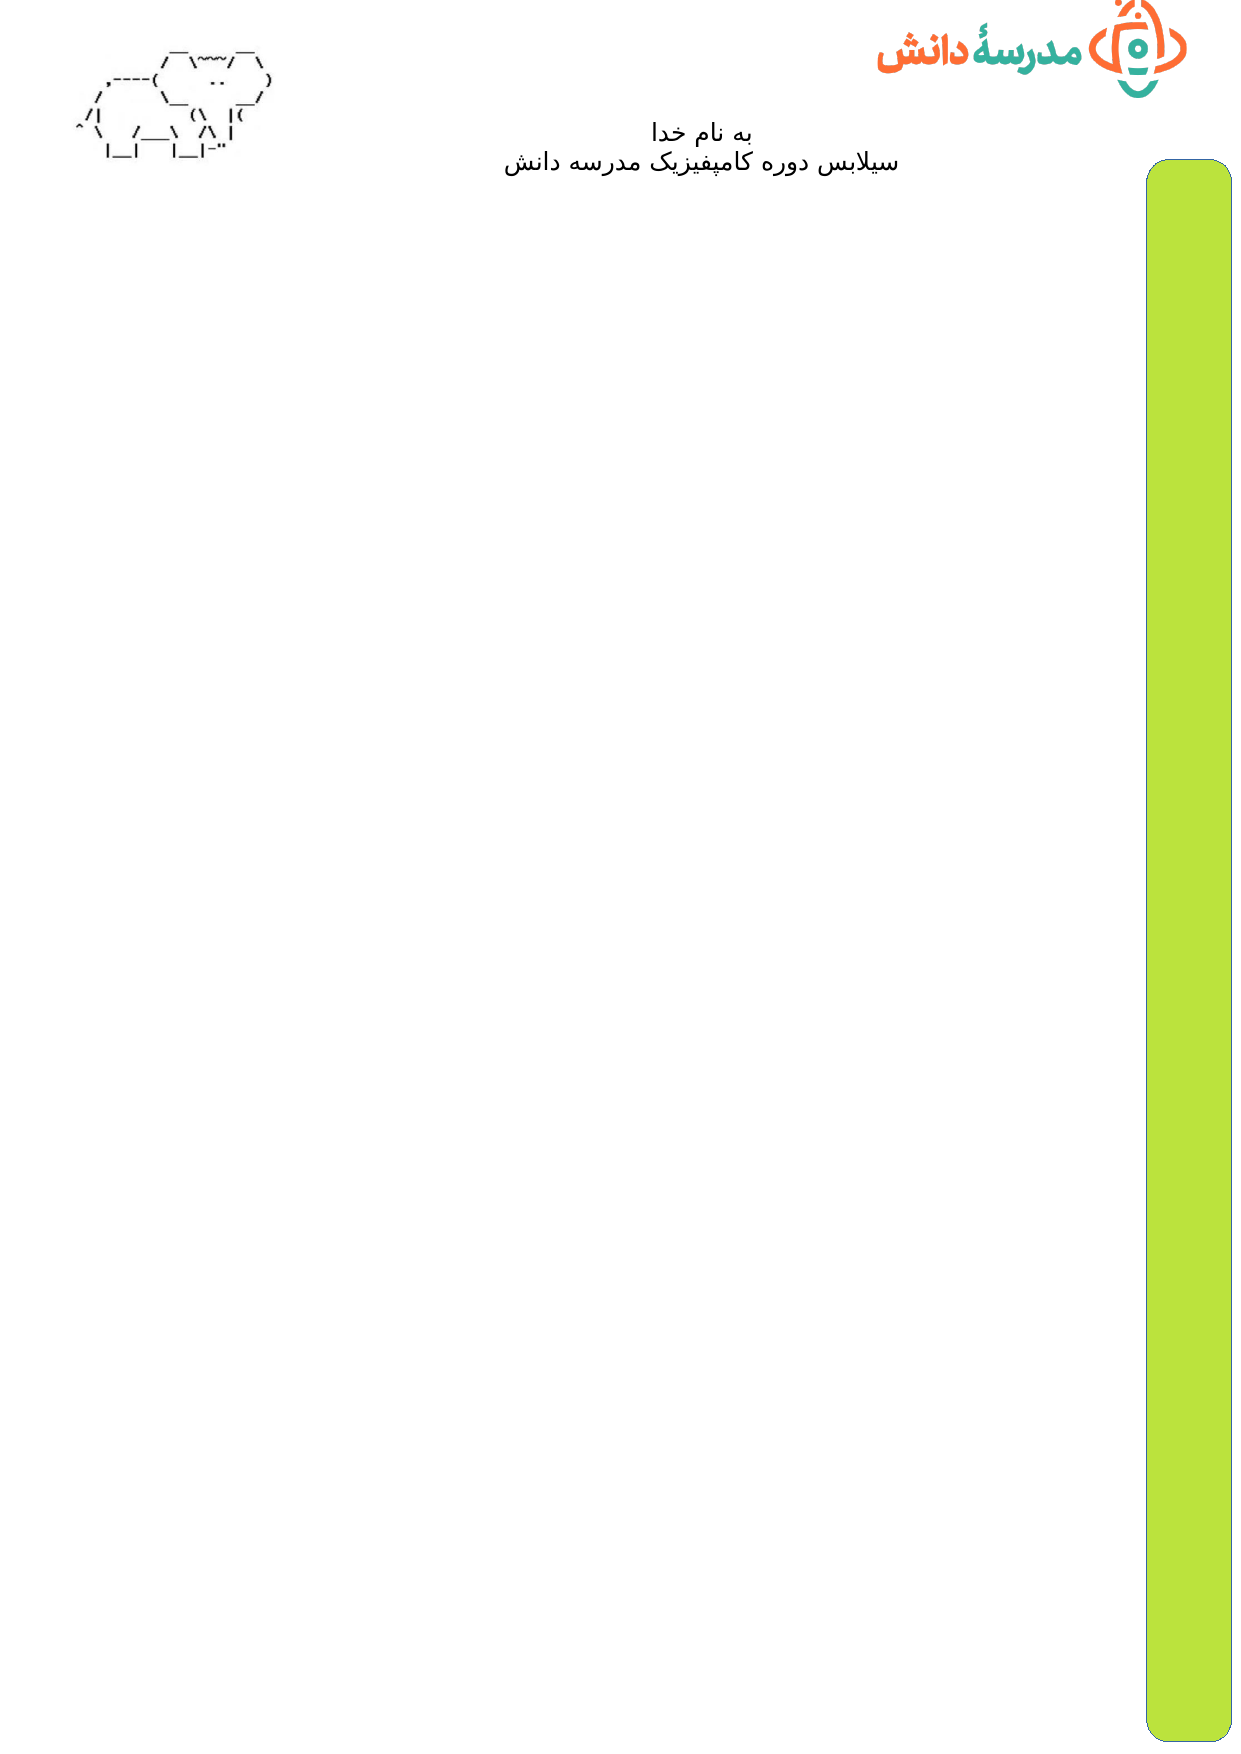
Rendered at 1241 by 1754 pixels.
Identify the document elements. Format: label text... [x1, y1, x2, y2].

picture [66, 27, 282, 180]
picture [877, 0, 1187, 98]
text به نام خدا [282, 118, 1122, 147]
text سیلابس دوره کامپفیزیک مدرسه دانش [282, 147, 1122, 176]
